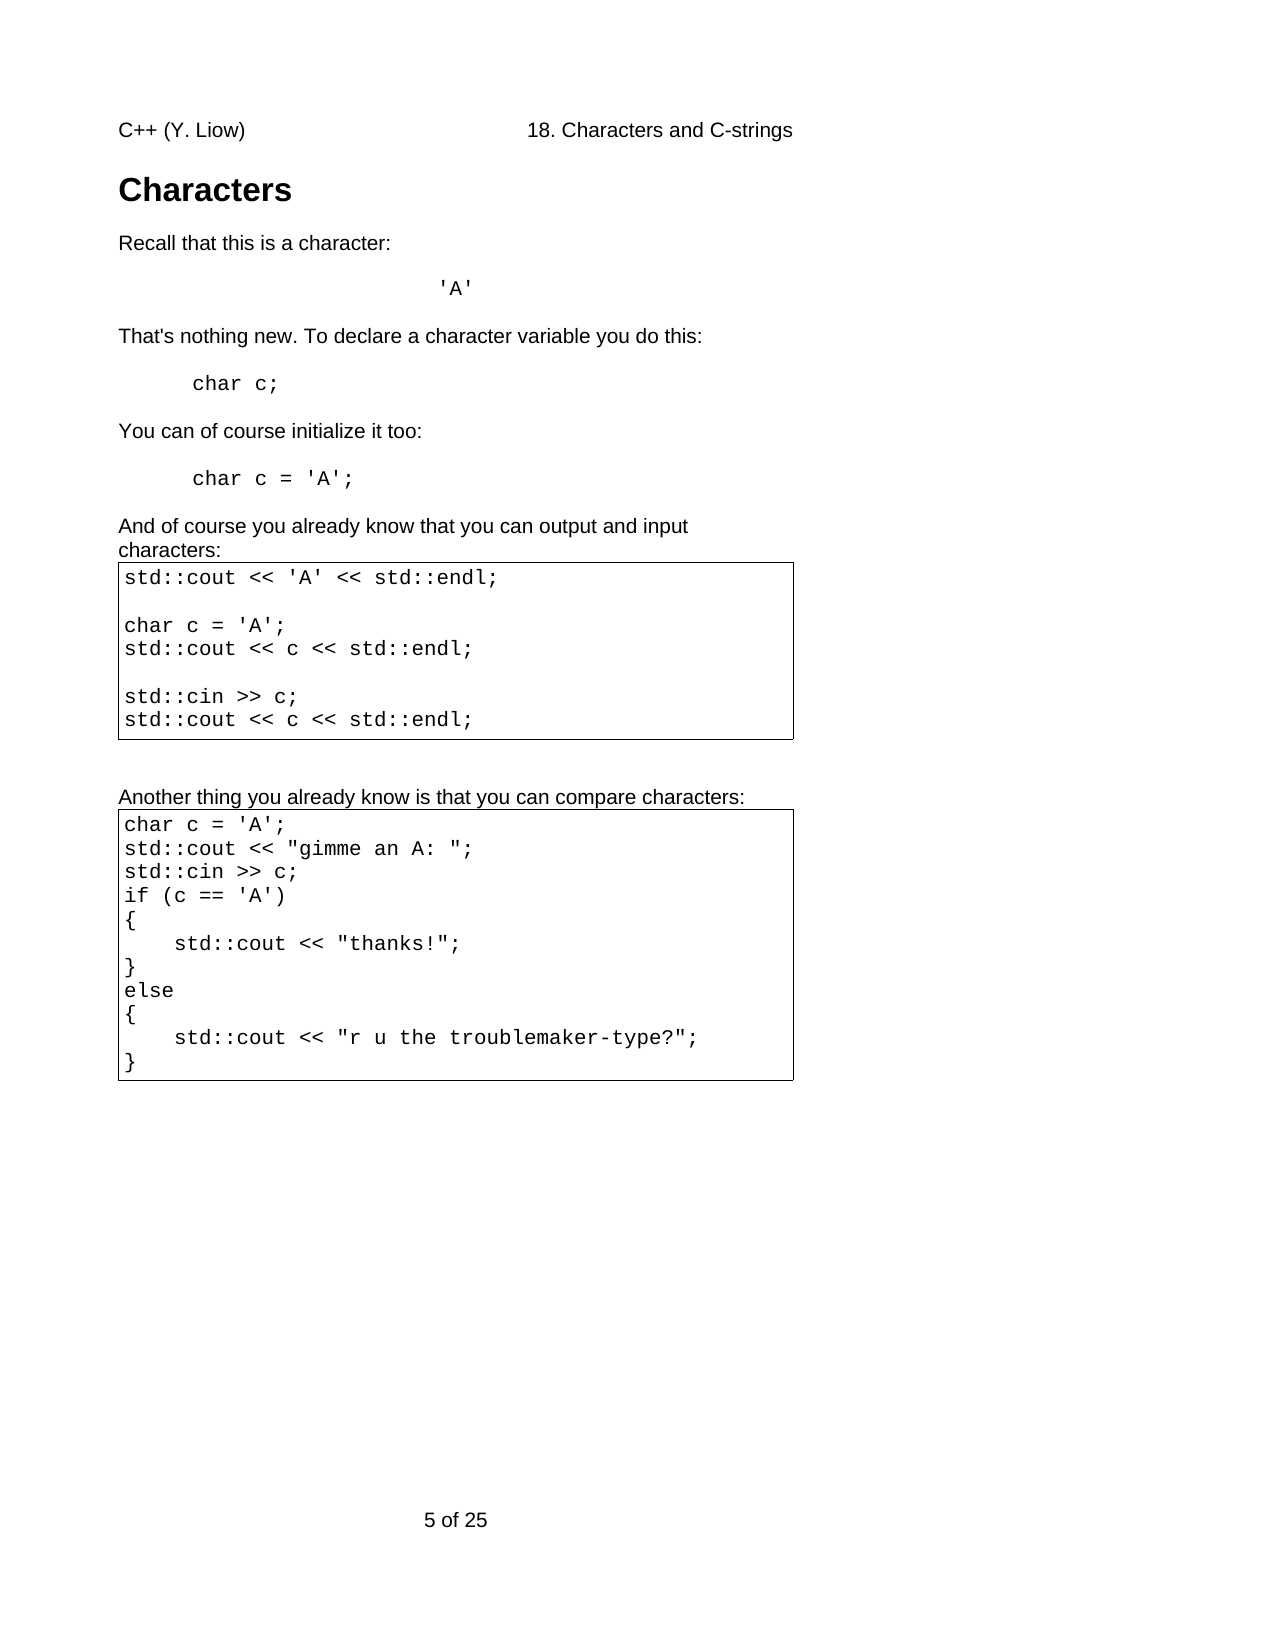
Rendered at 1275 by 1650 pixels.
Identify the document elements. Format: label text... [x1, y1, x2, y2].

text You can of course initialize it too: [118, 420, 793, 443]
text char c; [118, 371, 793, 396]
text 'A' [118, 278, 793, 301]
text And of course you already know that you can output and input characters: [118, 515, 793, 562]
text Another thing you already know is that you can compare characters: [118, 785, 793, 808]
text Characters [118, 171, 793, 208]
table_header char c = 'A'; std::cout << "gimme an A: "; std::cin >> c; if (c == 'A') { std::cout << "thanks!"; } else { std::cout << "r u the troublemaker-type?"; } [119, 810, 793, 1080]
text Recall that this is a character: [118, 231, 793, 254]
table_header std::cout << 'A' << std::endl; char c = 'A'; std::cout << c << std::endl; std::cin >> c; std::cout << c << std::endl; [119, 563, 793, 739]
text char c = 'A'; [118, 466, 793, 491]
text That's nothing new. To declare a character variable you do this: [118, 325, 793, 348]
